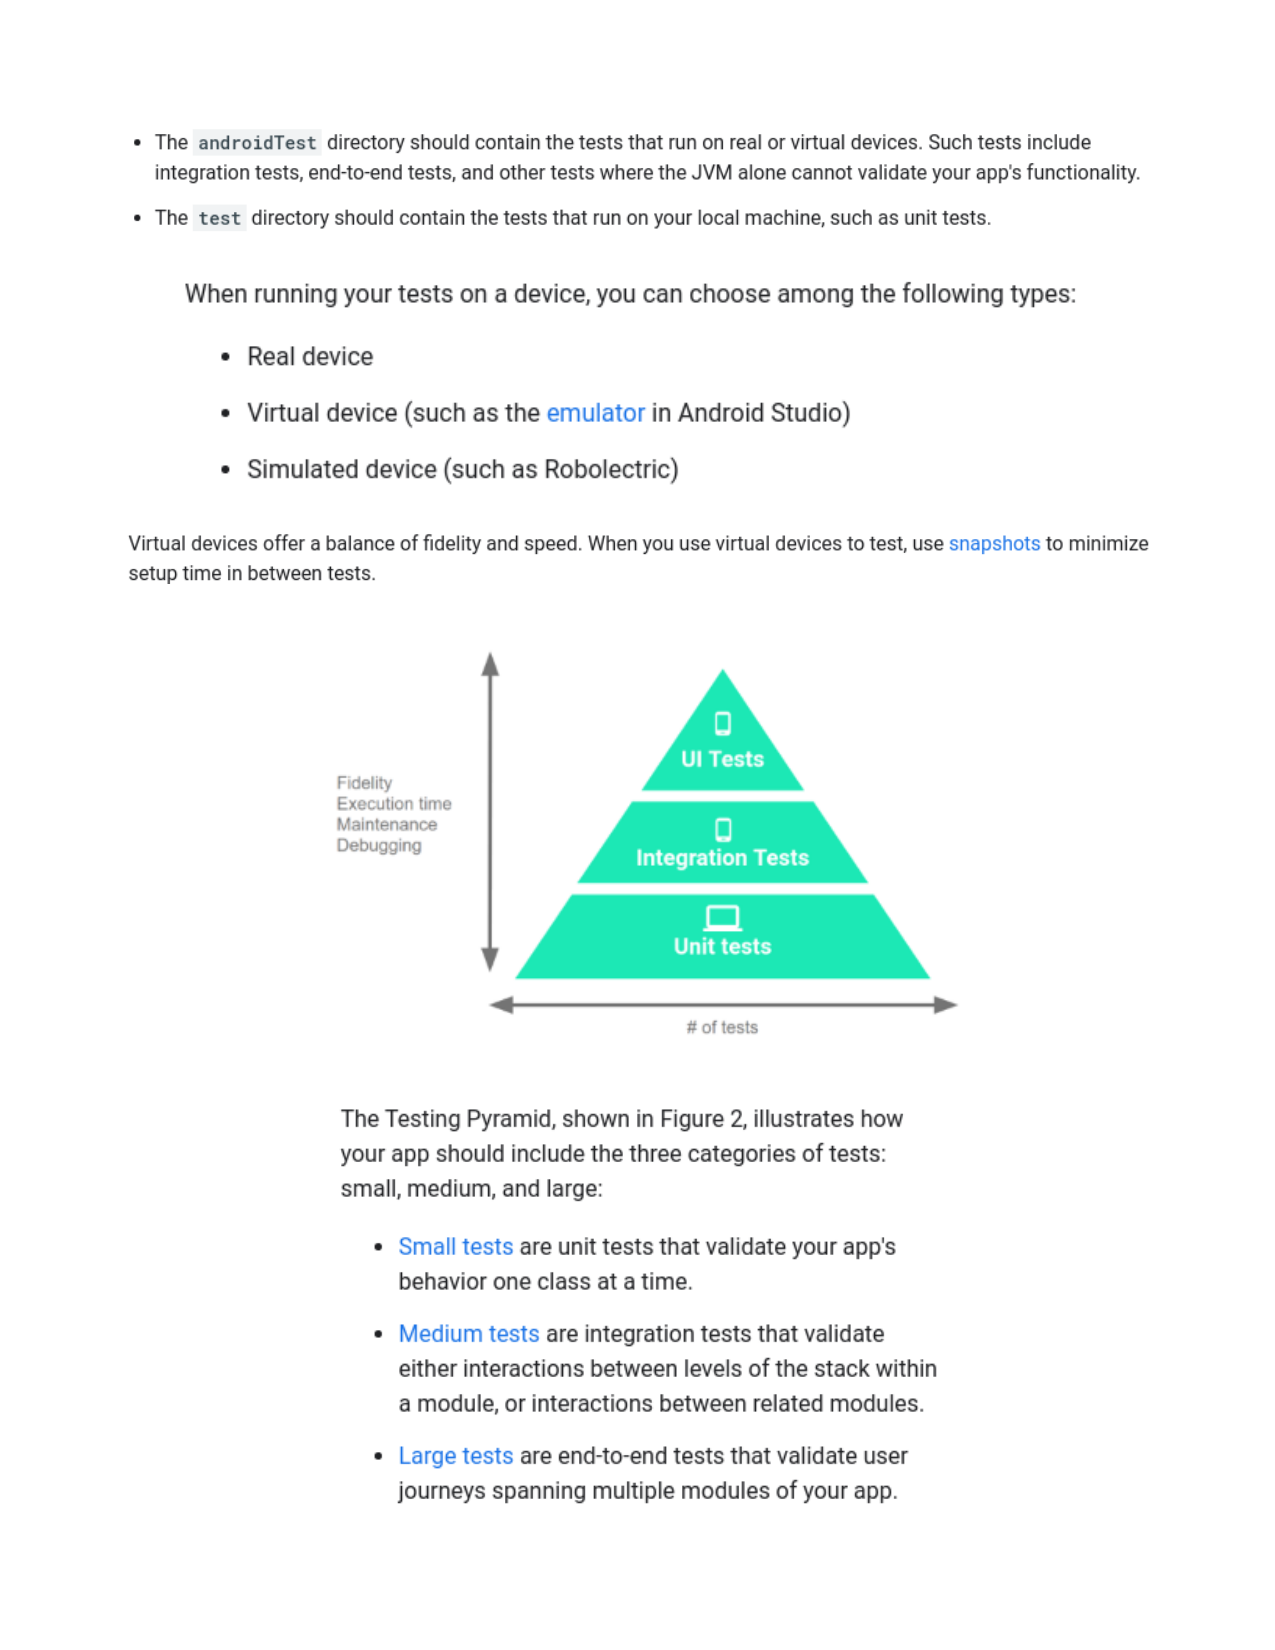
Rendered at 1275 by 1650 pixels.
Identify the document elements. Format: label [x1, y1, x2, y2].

picture [178, 273, 1097, 494]
picture [118, 118, 1157, 245]
picture [118, 522, 1157, 584]
picture [295, 612, 980, 1046]
picture [327, 1101, 948, 1515]
